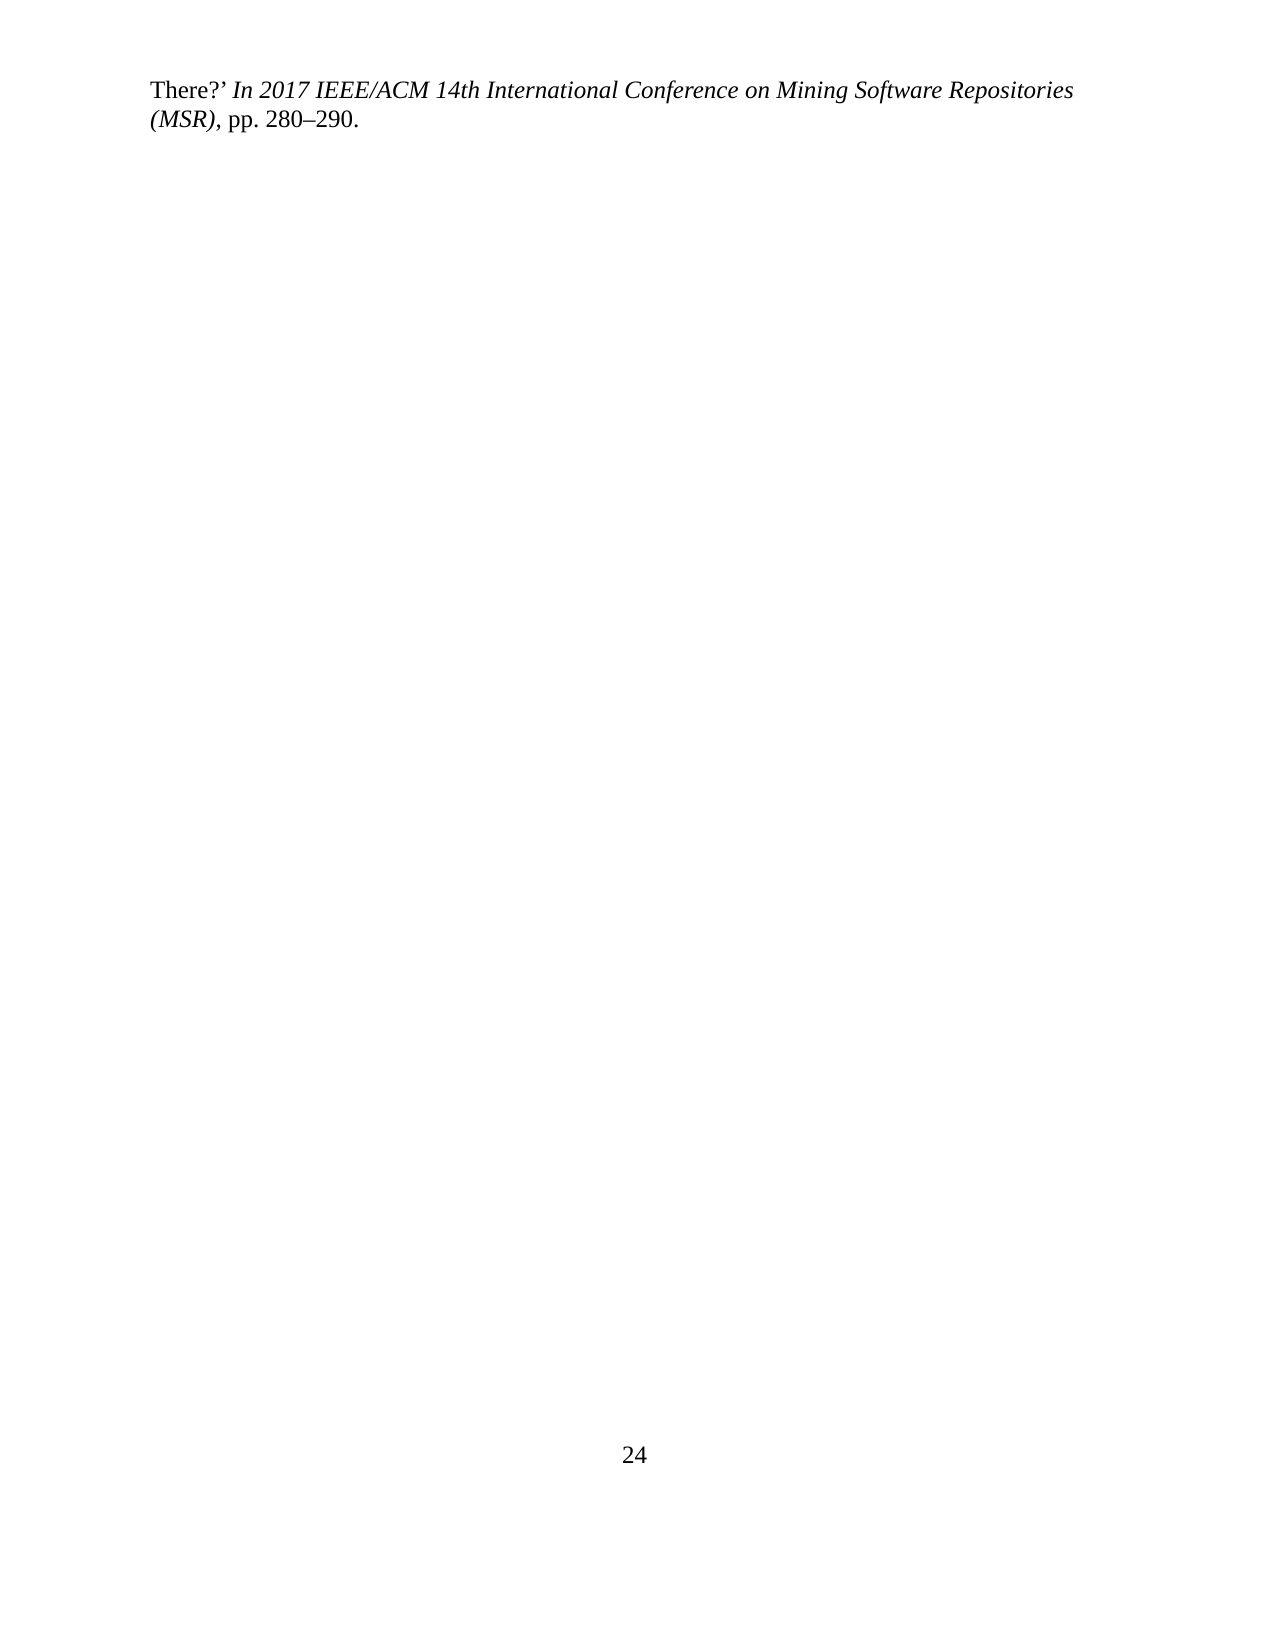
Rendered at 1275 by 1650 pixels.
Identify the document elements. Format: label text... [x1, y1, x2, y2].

text There?’ In 2017 IEEE/ACM 14th International Conference on Mining Software Repositories (MSR), pp. 280–290. [150, 75, 1125, 132]
